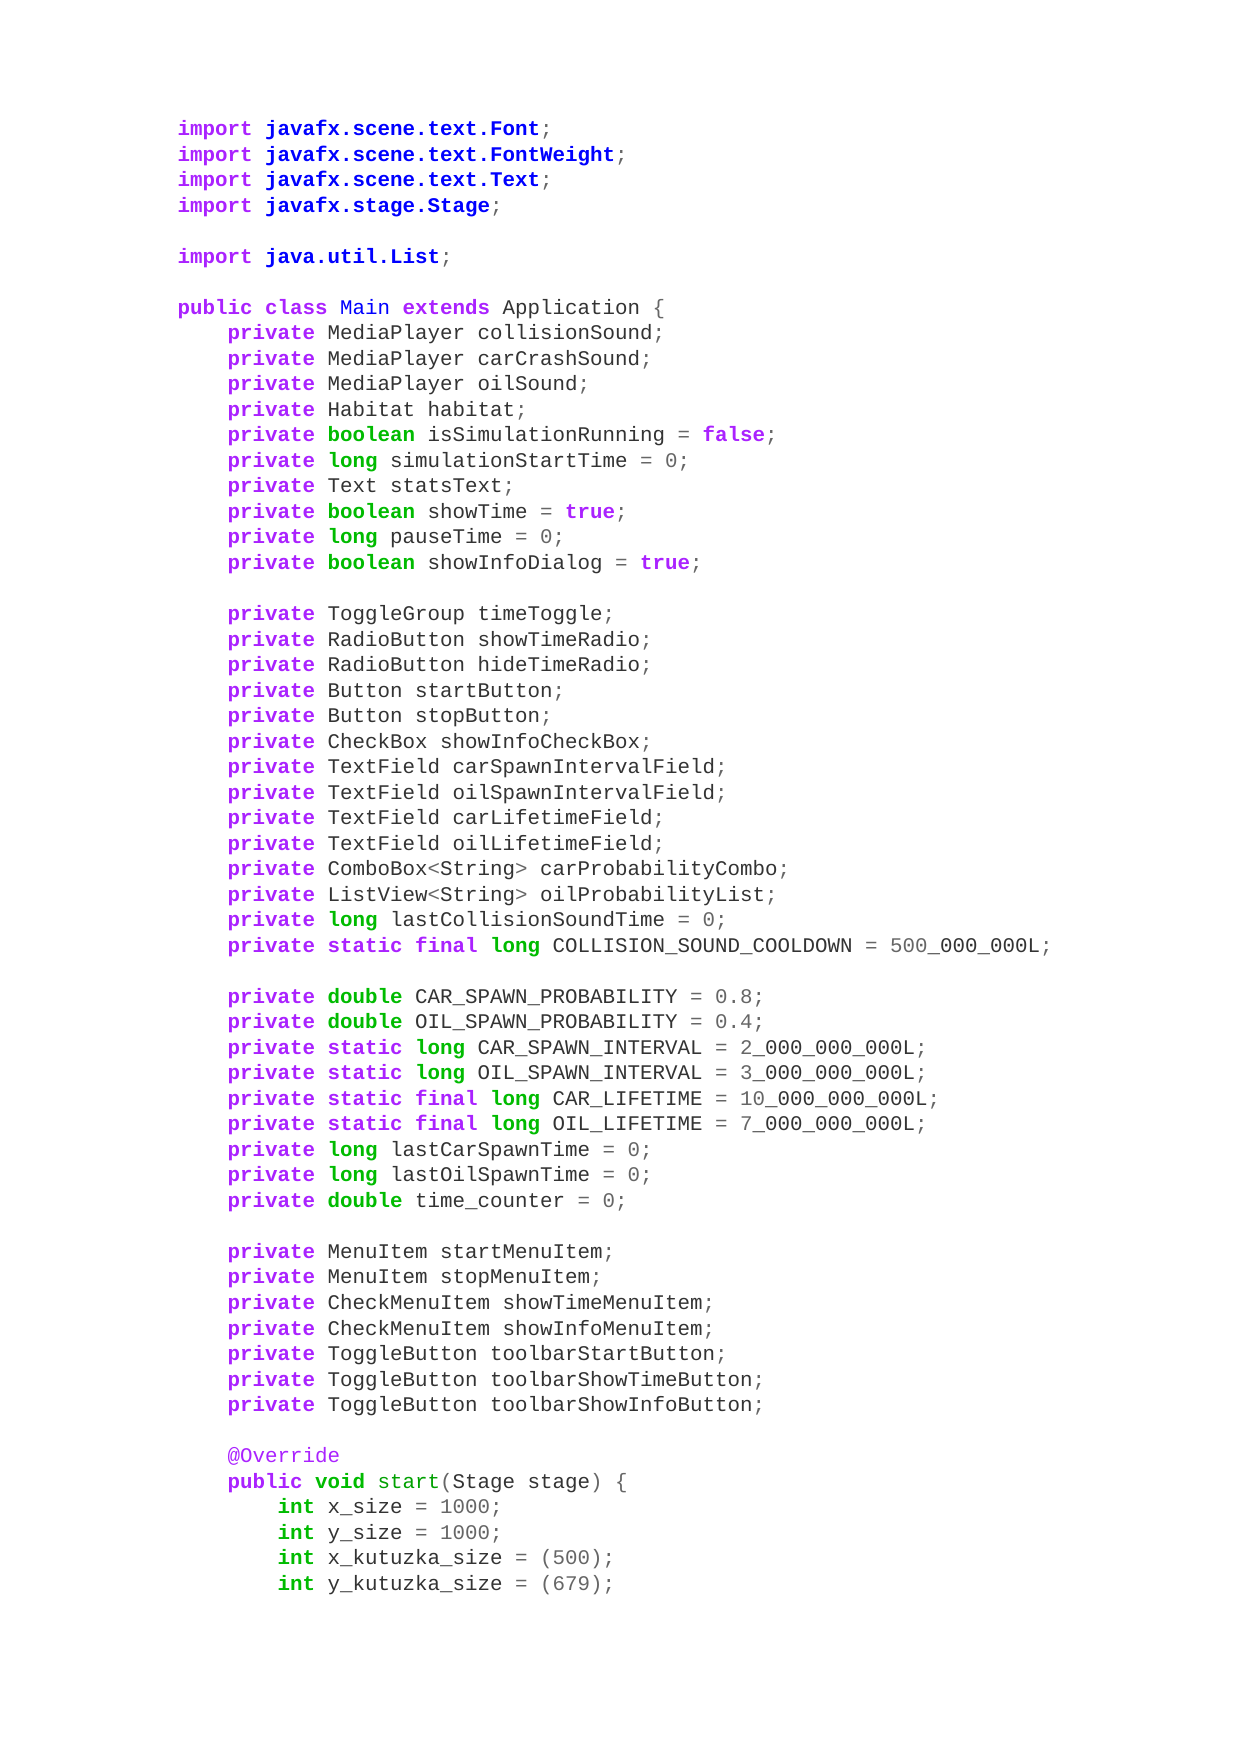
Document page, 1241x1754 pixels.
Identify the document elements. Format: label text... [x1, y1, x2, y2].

text private long pauseTime = 0; [177, 526, 1152, 550]
text @Override [177, 1445, 1152, 1469]
text public class Main extends Application { [177, 297, 1152, 320]
text import javafx.scene.text.Text; [177, 169, 1152, 193]
text private RadioButton hideTimeRadio; [177, 654, 1152, 678]
text private ComboBox<String> carProbabilityCombo; [177, 858, 1152, 882]
text import javafx.stage.Stage; [177, 195, 1152, 218]
text int y_size = 1000; [177, 1522, 1152, 1545]
text private boolean isSimulationRunning = false; [177, 424, 1152, 448]
text private static final long CAR_LIFETIME = 10_000_000_000L; [177, 1088, 1152, 1112]
text private static final long COLLISION_SOUND_COOLDOWN = 500_000_000L; [177, 935, 1152, 958]
text int x_kutuzka_size = (500); [177, 1547, 1152, 1571]
text private ToggleButton toolbarStartButton; [177, 1343, 1152, 1367]
text private Button stopButton; [177, 705, 1152, 729]
text private Text statsText; [177, 475, 1152, 499]
text int x_size = 1000; [177, 1496, 1152, 1520]
text private double OIL_SPAWN_PROBABILITY = 0.4; [177, 1011, 1152, 1035]
text private RadioButton showTimeRadio; [177, 628, 1152, 652]
text import java.util.List; [177, 246, 1152, 269]
text private CheckMenuItem showTimeMenuItem; [177, 1292, 1152, 1316]
text private TextField oilSpawnIntervalField; [177, 782, 1152, 805]
text private MediaPlayer carCrashSound; [177, 348, 1152, 371]
text private static long CAR_SPAWN_INTERVAL = 2_000_000_000L; [177, 1037, 1152, 1061]
text private static final long OIL_LIFETIME = 7_000_000_000L; [177, 1113, 1152, 1137]
text private TextField carSpawnIntervalField; [177, 756, 1152, 780]
text private Habitat habitat; [177, 399, 1152, 422]
text private boolean showInfoDialog = true; [177, 552, 1152, 576]
text private long simulationStartTime = 0; [177, 450, 1152, 473]
text int y_kutuzka_size = (679); [177, 1573, 1152, 1596]
text private TextField carLifetimeField; [177, 807, 1152, 831]
text private double time_counter = 0; [177, 1190, 1152, 1214]
text import javafx.scene.text.FontWeight; [177, 144, 1152, 167]
text private long lastCollisionSoundTime = 0; [177, 909, 1152, 933]
text private ToggleButton toolbarShowInfoButton; [177, 1394, 1152, 1418]
text private MediaPlayer oilSound; [177, 373, 1152, 397]
text private TextField oilLifetimeField; [177, 833, 1152, 856]
text private MenuItem stopMenuItem; [177, 1267, 1152, 1290]
text private double CAR_SPAWN_PROBABILITY = 0.8; [177, 986, 1152, 1009]
text public void start(Stage stage) { [177, 1471, 1152, 1494]
text private ToggleGroup timeToggle; [177, 603, 1152, 627]
text private static long OIL_SPAWN_INTERVAL = 3_000_000_000L; [177, 1062, 1152, 1086]
text private long lastCarSpawnTime = 0; [177, 1139, 1152, 1163]
text private CheckBox showInfoCheckBox; [177, 731, 1152, 754]
text private ToggleButton toolbarShowTimeButton; [177, 1369, 1152, 1392]
text private MediaPlayer collisionSound; [177, 322, 1152, 346]
text private Button startButton; [177, 679, 1152, 703]
text private long lastOilSpawnTime = 0; [177, 1164, 1152, 1188]
text import javafx.scene.text.Font; [177, 118, 1152, 142]
text private MenuItem startMenuItem; [177, 1241, 1152, 1265]
text private ListView<String> oilProbabilityList; [177, 884, 1152, 907]
text private boolean showTime = true; [177, 501, 1152, 524]
text private CheckMenuItem showInfoMenuItem; [177, 1318, 1152, 1341]
